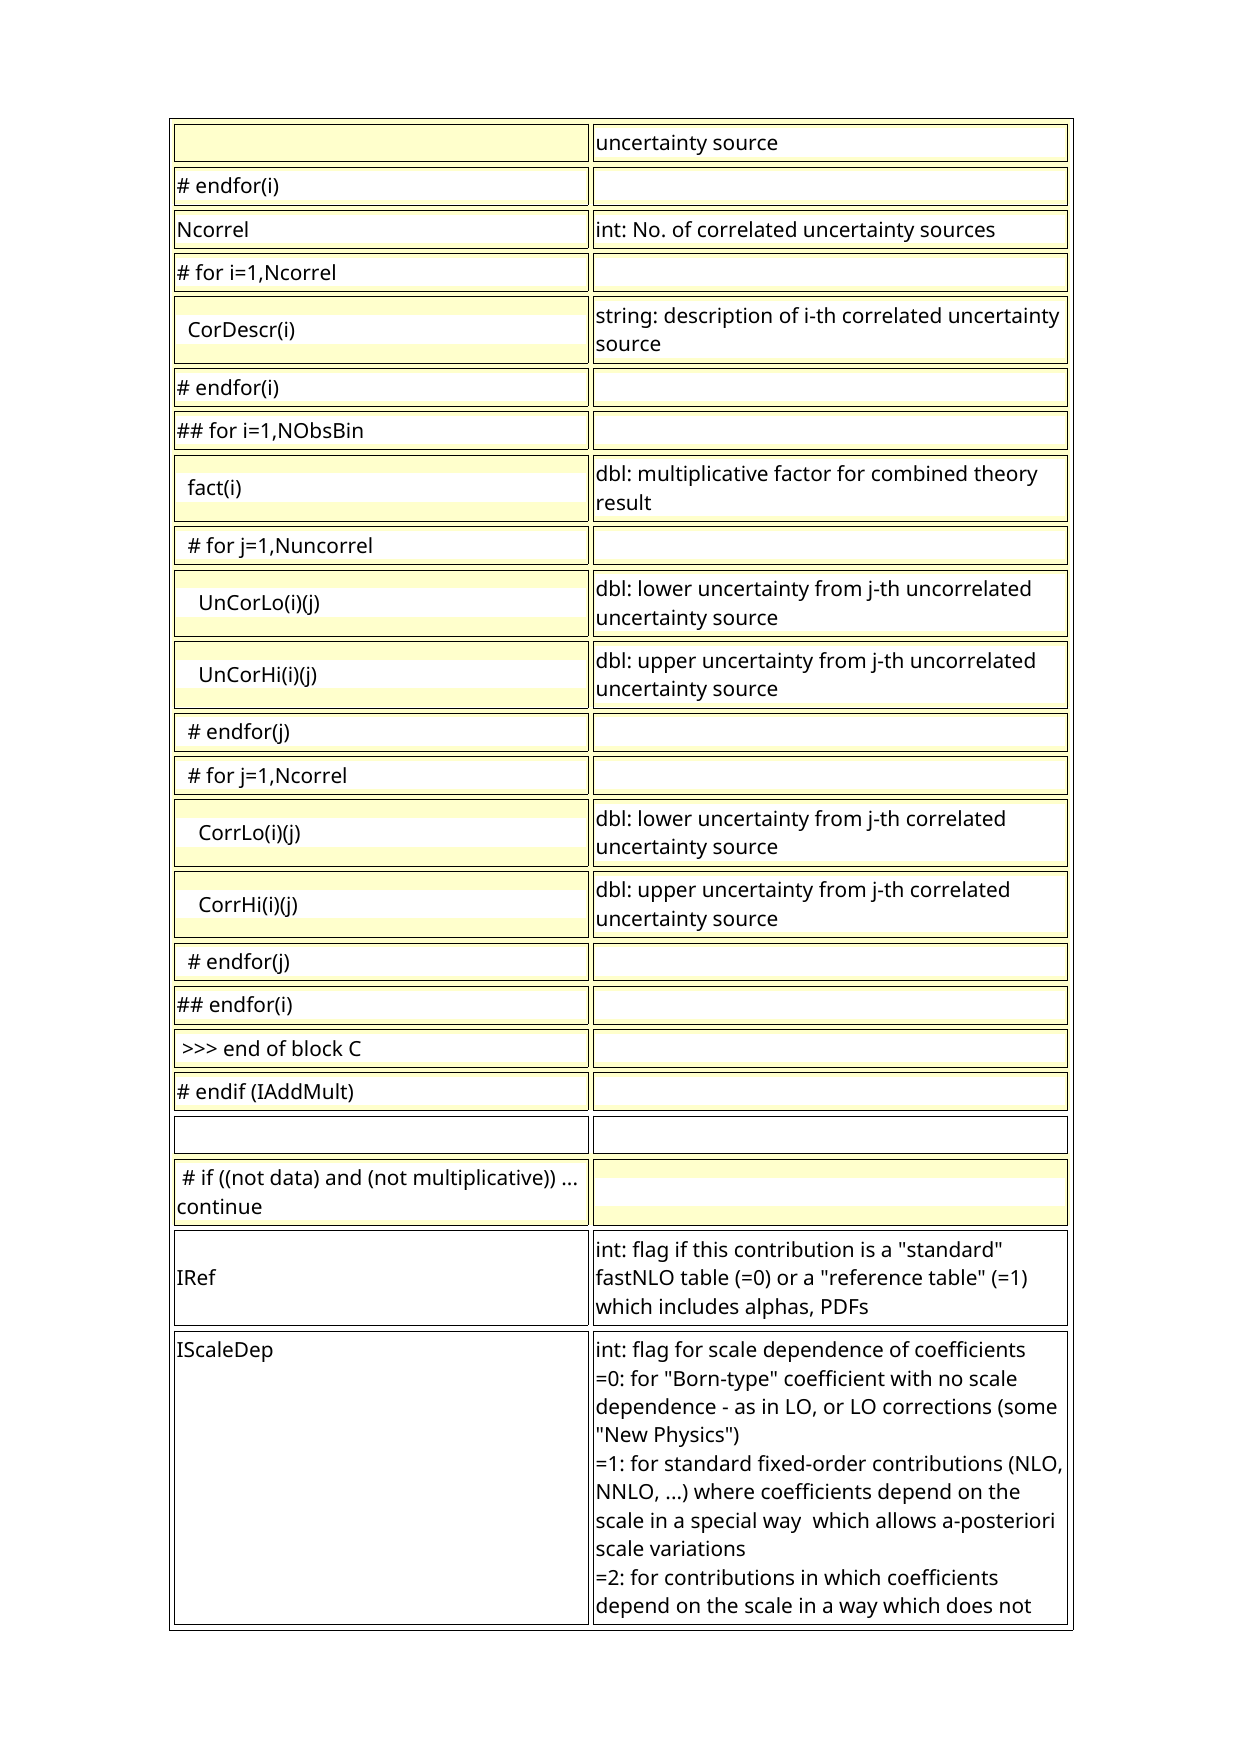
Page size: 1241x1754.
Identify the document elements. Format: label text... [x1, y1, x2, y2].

table_cell CorDescr(i) [172, 291, 591, 363]
table_cell ## for i=1,NObsBin [172, 406, 591, 449]
table_cell [591, 980, 1070, 1024]
table_cell string: description of i-th correlated uncertainty source [591, 291, 1070, 363]
table_cell CorrHi(i)(j) [172, 866, 591, 937]
table_cell [591, 708, 1070, 751]
table_cell [594, 369, 1067, 406]
table_cell Ncorrel [172, 205, 591, 248]
table_cell fact(i) [172, 449, 591, 521]
table_cell IScaleDep [172, 1325, 591, 1624]
table_cell [591, 1153, 1070, 1225]
table_cell # endfor(j) [172, 937, 591, 980]
table_cell [591, 161, 1070, 204]
table_cell [594, 1117, 1067, 1153]
table_cell [591, 1024, 1070, 1067]
table_cell [591, 363, 1070, 406]
table_cell int: flag for scale dependence of coefficients =0: for "Born-type" coefficient with no scale dependence - as in LO, or LO corrections (some "New Physics") =1: for standard fixed-order contributions (NLO, NNLO, ...) where coefficients depend on the scale in a special way which allows a-posteriori scale variations =2: for contributions in which coefficients depend on the scale in a way which does not [591, 1325, 1070, 1624]
table_cell [591, 521, 1070, 564]
table_cell [591, 1067, 1070, 1110]
table_cell [594, 254, 1067, 291]
table_cell [591, 1110, 1070, 1153]
table_cell [594, 714, 1067, 751]
table_cell dbl: multiplicative factor for combined theory result [591, 449, 1070, 521]
table_cell UnCorHi(i)(j) [172, 636, 591, 707]
table_cell [591, 248, 1070, 291]
table_cell >>> end of block C [172, 1024, 591, 1067]
table_cell dbl: lower uncertainty from j-th correlated uncertainty source [591, 794, 1070, 866]
table_cell # endif (IAddMult) [172, 1067, 591, 1110]
table_cell # if ((not data) and (not multiplicative)) ... continue [172, 1153, 591, 1225]
table_cell [594, 412, 1067, 449]
table_cell # endfor(i) [172, 161, 591, 204]
table_cell [594, 987, 1067, 1024]
table_cell [594, 1030, 1067, 1067]
table_cell [594, 757, 1067, 794]
table_cell ## endfor(i) [172, 980, 591, 1024]
table_cell int: flag if this contribution is a "standard" fastNLO table (=0) or a "reference table" (=1) which includes alphas, PDFs [591, 1225, 1070, 1325]
table_cell [594, 527, 1067, 564]
table_cell dbl: upper uncertainty from j-th correlated uncertainty source [591, 866, 1070, 937]
table_cell dbl: upper uncertainty from j-th uncorrelated uncertainty source [591, 636, 1070, 707]
table_cell [594, 1160, 1067, 1225]
table_cell # endfor(i) [172, 363, 591, 406]
table_cell [591, 937, 1070, 980]
table_cell IRef [172, 1225, 591, 1325]
table_cell [594, 168, 1067, 204]
table_cell [172, 1110, 591, 1153]
table_cell CorrLo(i)(j) [172, 794, 591, 866]
table_cell dbl: lower uncertainty from j-th uncorrelated uncertainty source [591, 564, 1070, 636]
table_cell [172, 119, 591, 161]
table_cell # for j=1,Nuncorrel [172, 521, 591, 564]
table_cell UnCorLo(i)(j) [172, 564, 591, 636]
table_cell int: No. of correlated uncertainty sources [591, 205, 1070, 248]
table_cell [594, 944, 1067, 980]
table_cell [594, 1073, 1067, 1110]
table_cell # endfor(j) [172, 708, 591, 751]
table_cell [175, 1117, 588, 1153]
table_cell uncertainty source [591, 119, 1070, 161]
table_cell [591, 751, 1070, 794]
table_cell [591, 406, 1070, 449]
table_cell # for j=1,Ncorrel [172, 751, 591, 794]
table_cell # for i=1,Ncorrel [172, 248, 591, 291]
